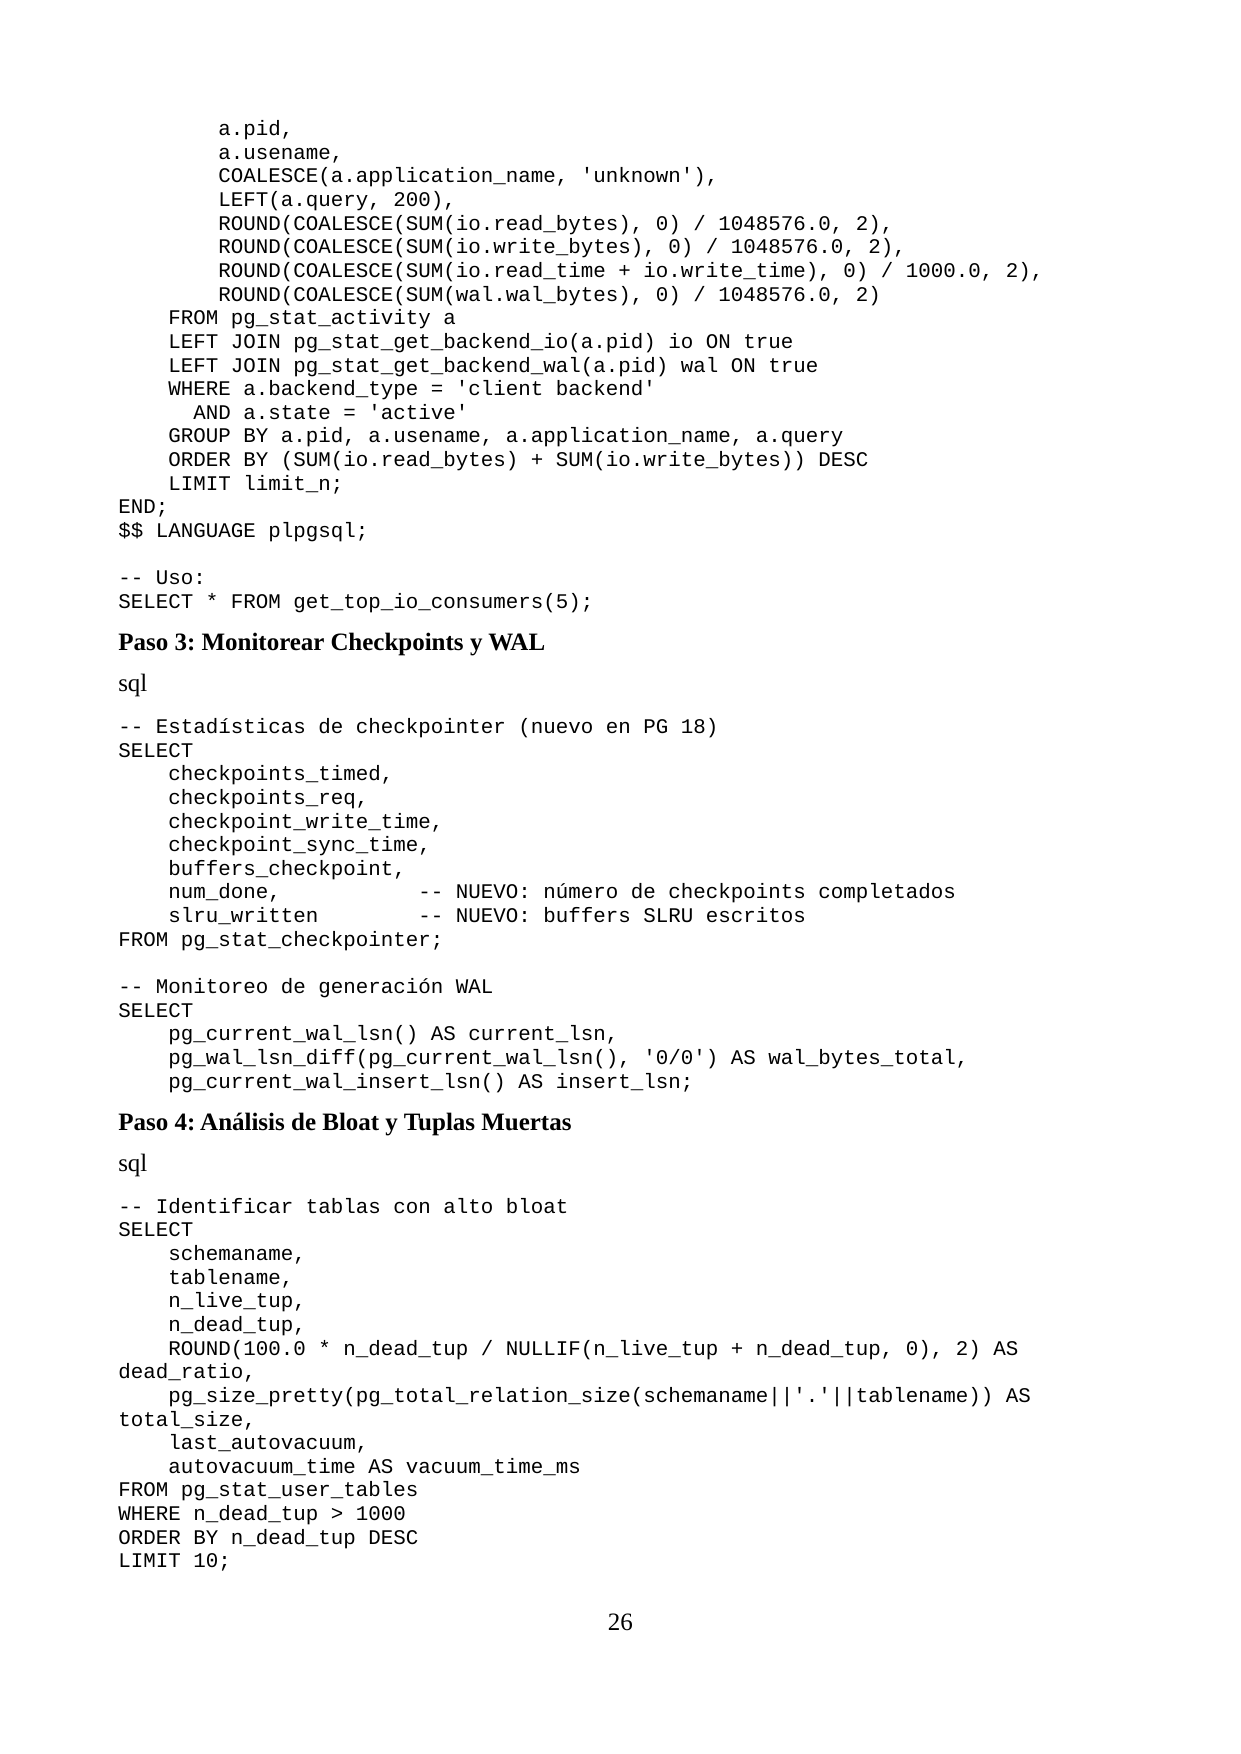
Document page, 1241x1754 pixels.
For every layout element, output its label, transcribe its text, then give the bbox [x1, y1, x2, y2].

subtitle Paso 3: Monitorear Checkpoints y WAL [118, 627, 1122, 656]
text -- Identificar tablas con alto bloat [118, 1196, 1122, 1219]
text tablename, [118, 1267, 1122, 1290]
text ORDER BY (SUM(io.read_bytes) + SUM(io.write_bytes)) DESC [118, 449, 1122, 473]
text pg_size_pretty(pg_total_relation_size(schemaname||'.'||tablename)) AS total_size, [118, 1385, 1122, 1432]
text END; [118, 496, 1122, 520]
text last_autovacuum, [118, 1432, 1122, 1456]
text num_done, -- NUEVO: número de checkpoints completados [118, 882, 1122, 905]
text schemaname, [118, 1243, 1122, 1267]
text WHERE n_dead_tup > 1000 [118, 1503, 1122, 1527]
text -- Monitoreo de generación WAL [118, 976, 1122, 1000]
text LIMIT limit_n; [118, 473, 1122, 496]
text checkpoints_req, [118, 787, 1122, 811]
text slru_written -- NUEVO: buffers SLRU escritos [118, 905, 1122, 929]
text a.usename, [118, 142, 1122, 165]
text ROUND(COALESCE(SUM(io.read_time + io.write_time), 0) / 1000.0, 2), [118, 260, 1122, 284]
text ROUND(COALESCE(SUM(io.read_bytes), 0) / 1048576.0, 2), [118, 213, 1122, 236]
text AND a.state = 'active' [118, 402, 1122, 426]
text n_dead_tup, [118, 1314, 1122, 1338]
text -- Uso: [118, 567, 1122, 591]
text ROUND(COALESCE(SUM(wal.wal_bytes), 0) / 1048576.0, 2) [118, 284, 1122, 307]
text GROUP BY a.pid, a.usename, a.application_name, a.query [118, 426, 1122, 449]
text LEFT(a.query, 200), [118, 189, 1122, 213]
text LIMIT 10; [118, 1550, 1122, 1574]
text ROUND(100.0 * n_dead_tup / NULLIF(n_live_tup + n_dead_tup, 0), 2) AS dead_ratio, [118, 1338, 1122, 1385]
text FROM pg_stat_user_tables [118, 1479, 1122, 1503]
text checkpoint_sync_time, [118, 834, 1122, 858]
text a.pid, [118, 118, 1122, 142]
text buffers_checkpoint, [118, 858, 1122, 882]
text SELECT [118, 740, 1122, 763]
text ROUND(COALESCE(SUM(io.write_bytes), 0) / 1048576.0, 2), [118, 236, 1122, 260]
text pg_current_wal_lsn() AS current_lsn, [118, 1023, 1122, 1047]
text n_live_tup, [118, 1290, 1122, 1314]
text checkpoint_write_time, [118, 811, 1122, 834]
text FROM pg_stat_checkpointer; [118, 929, 1122, 952]
text WHERE a.backend_type = 'client backend' [118, 378, 1122, 402]
text checkpoints_timed, [118, 763, 1122, 787]
text COALESCE(a.application_name, 'unknown'), [118, 165, 1122, 189]
text SELECT * FROM get_top_io_consumers(5); [118, 591, 1122, 615]
text sql [118, 668, 1122, 697]
text autovacuum_time AS vacuum_time_ms [118, 1456, 1122, 1479]
text -- Estadísticas de checkpointer (nuevo en PG 18) [118, 716, 1122, 740]
text LEFT JOIN pg_stat_get_backend_wal(a.pid) wal ON true [118, 354, 1122, 378]
text pg_wal_lsn_diff(pg_current_wal_lsn(), '0/0') AS wal_bytes_total, [118, 1047, 1122, 1071]
text SELECT [118, 1219, 1122, 1243]
text ORDER BY n_dead_tup DESC [118, 1527, 1122, 1550]
text $$ LANGUAGE plpgsql; [118, 520, 1122, 544]
subtitle Paso 4: Análisis de Bloat y Tuplas Muertas [118, 1107, 1122, 1136]
text LEFT JOIN pg_stat_get_backend_io(a.pid) io ON true [118, 331, 1122, 354]
text sql [118, 1148, 1122, 1177]
text FROM pg_stat_activity a [118, 307, 1122, 331]
text SELECT [118, 1000, 1122, 1023]
text pg_current_wal_insert_lsn() AS insert_lsn; [118, 1071, 1122, 1094]
